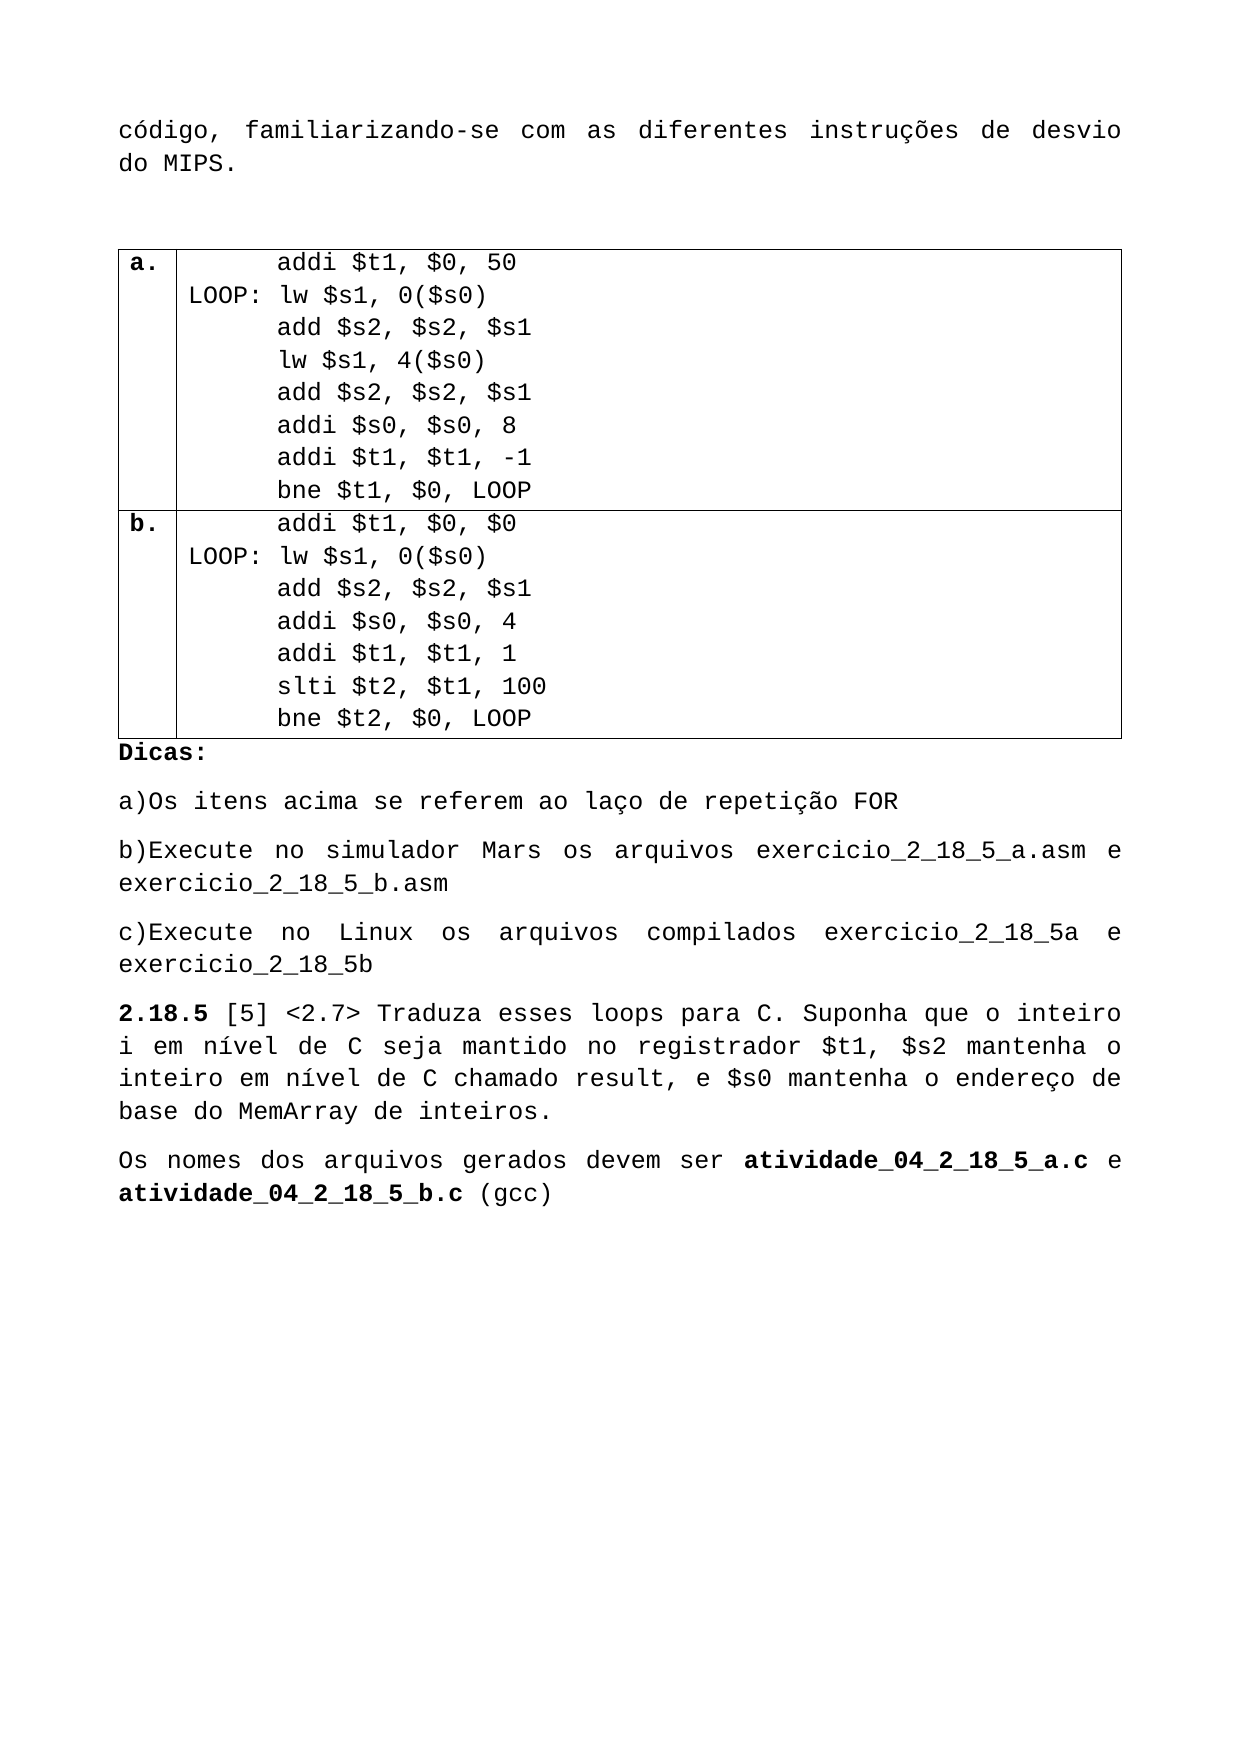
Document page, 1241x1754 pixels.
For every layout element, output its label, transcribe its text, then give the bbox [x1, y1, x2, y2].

table_header a. [119, 250, 176, 510]
table_cell addi $t1, $0, $0 LOOP: lw $s1, 0($s0) add $s2, $s2, $s1 addi $s0, $s0, 4 addi $t1, $t1, 1 slti $t2, $t1, 100 bne $t2, $0, LOOP [177, 511, 1121, 738]
table_header addi $t1, $0, 50 LOOP: lw $s1, 0($s0) add $s2, $s2, $s1 lw $s1, 4($s0) add $s2, $s2, $s1 addi $s0, $s0, 8 addi $t1, $t1, -1 bne $t1, $0, LOOP [177, 250, 1121, 510]
text a)Os itens acima se referem ao laço de repetição FOR [118, 788, 1122, 817]
text b)Execute no simulador Mars os arquivos exercicio_2_18_5_a.asm e exercicio_2_18_5_b.asm [118, 838, 1122, 898]
text c)Execute no Linux os arquivos compilados exercicio_2_18_5a e exercicio_2_18_5b [118, 919, 1122, 980]
table_cell b. [119, 511, 176, 738]
text Dicas: [118, 739, 1122, 768]
text Os nomes dos arquivos gerados devem ser atividade_04_2_18_5_a.c e atividade_04_2_18_5_b.c (gcc) [118, 1148, 1122, 1208]
text 2.18.5 [5] <2.7> Traduza esses loops para C. Suponha que o inteiro i em nível de C seja mantido no registrador $t1, $s2 mantenha o inteiro em nível de C chamado result, e $s0 mantenha o endereço de base do MemArray de inteiros. [118, 1001, 1122, 1127]
text código, familiarizando-se com as diferentes instruções de desvio do MIPS. [118, 118, 1122, 179]
